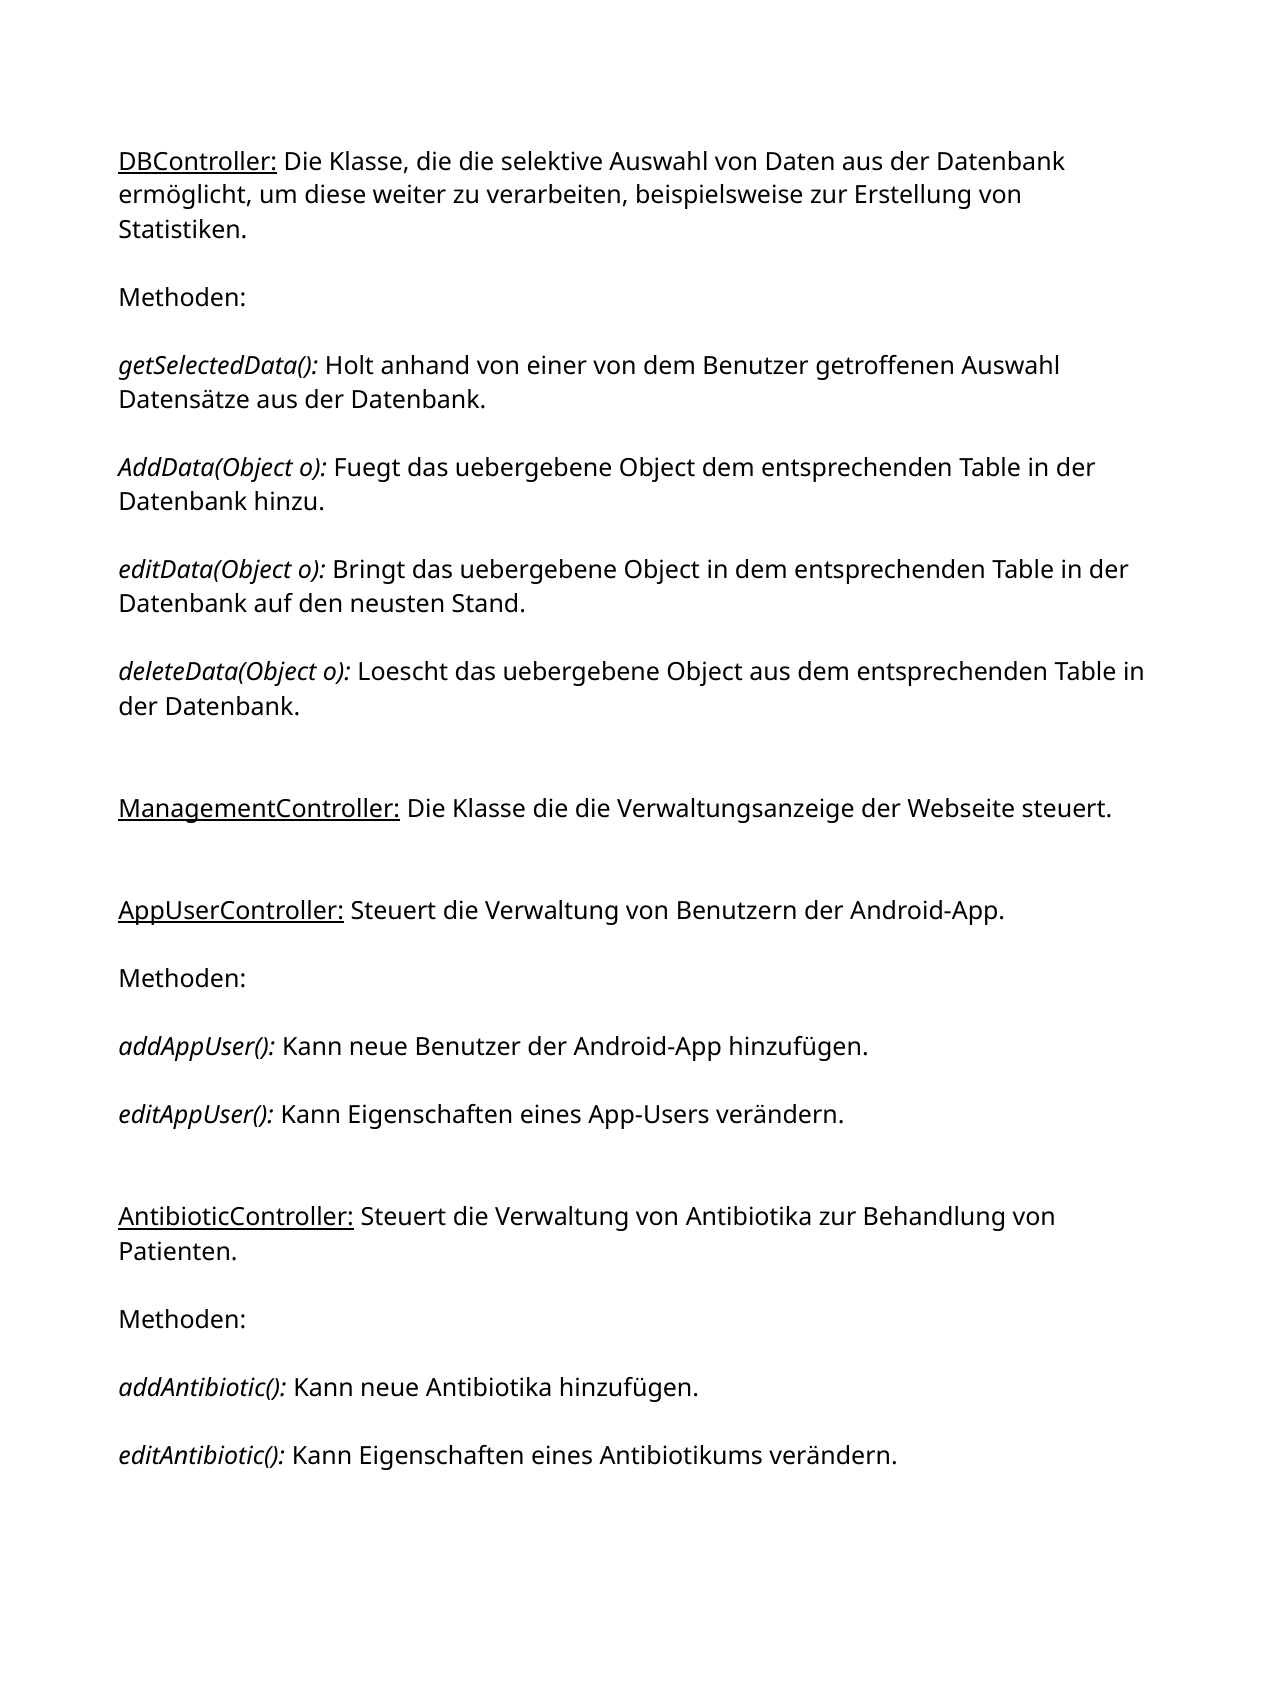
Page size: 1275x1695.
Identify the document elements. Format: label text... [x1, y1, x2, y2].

text getSelectedData(): Holt anhand von einer von dem Benutzer getroffenen Auswahl Datensätze aus der Datenbank. [118, 347, 1157, 416]
text AntibioticController: Steuert die Verwaltung von Antibiotika zur Behandlung von Patienten. [118, 1199, 1157, 1267]
text Methoden: [118, 961, 1157, 995]
text AddData(Object o): Fuegt das uebergebene Object dem entsprechenden Table in der Datenbank hinzu. [118, 450, 1157, 518]
text editData(Object o): Bringt das uebergebene Object in dem entsprechenden Table in der Datenbank auf den neusten Stand. [118, 552, 1157, 620]
text editAntibiotic(): Kann Eigenschaften eines Antibiotikums verändern. [118, 1437, 1157, 1472]
text AppUserController: Steuert die Verwaltung von Benutzern der Android-App. [118, 892, 1157, 927]
text ManagementController: Die Klasse die die Verwaltungsanzeige der Webseite steuert. [118, 790, 1157, 824]
text DBController: Die Klasse, die die selektive Auswahl von Daten aus der Datenbank ermöglicht, um diese weiter zu verarbeiten, beispielsweise zur Erstellung von Statistiken. [118, 143, 1157, 245]
text addAppUser(): Kann neue Benutzer der Android-App hinzufügen. [118, 1029, 1157, 1063]
text deleteData(Object o): Loescht das uebergebene Object aus dem entsprechenden Table in der Datenbank. [118, 654, 1157, 722]
text Methoden: [118, 1301, 1157, 1335]
text Methoden: [118, 279, 1157, 313]
text addAntibiotic(): Kann neue Antibiotika hinzufügen. [118, 1369, 1157, 1403]
text editAppUser(): Kann Eigenschaften eines App-Users verändern. [118, 1097, 1157, 1131]
